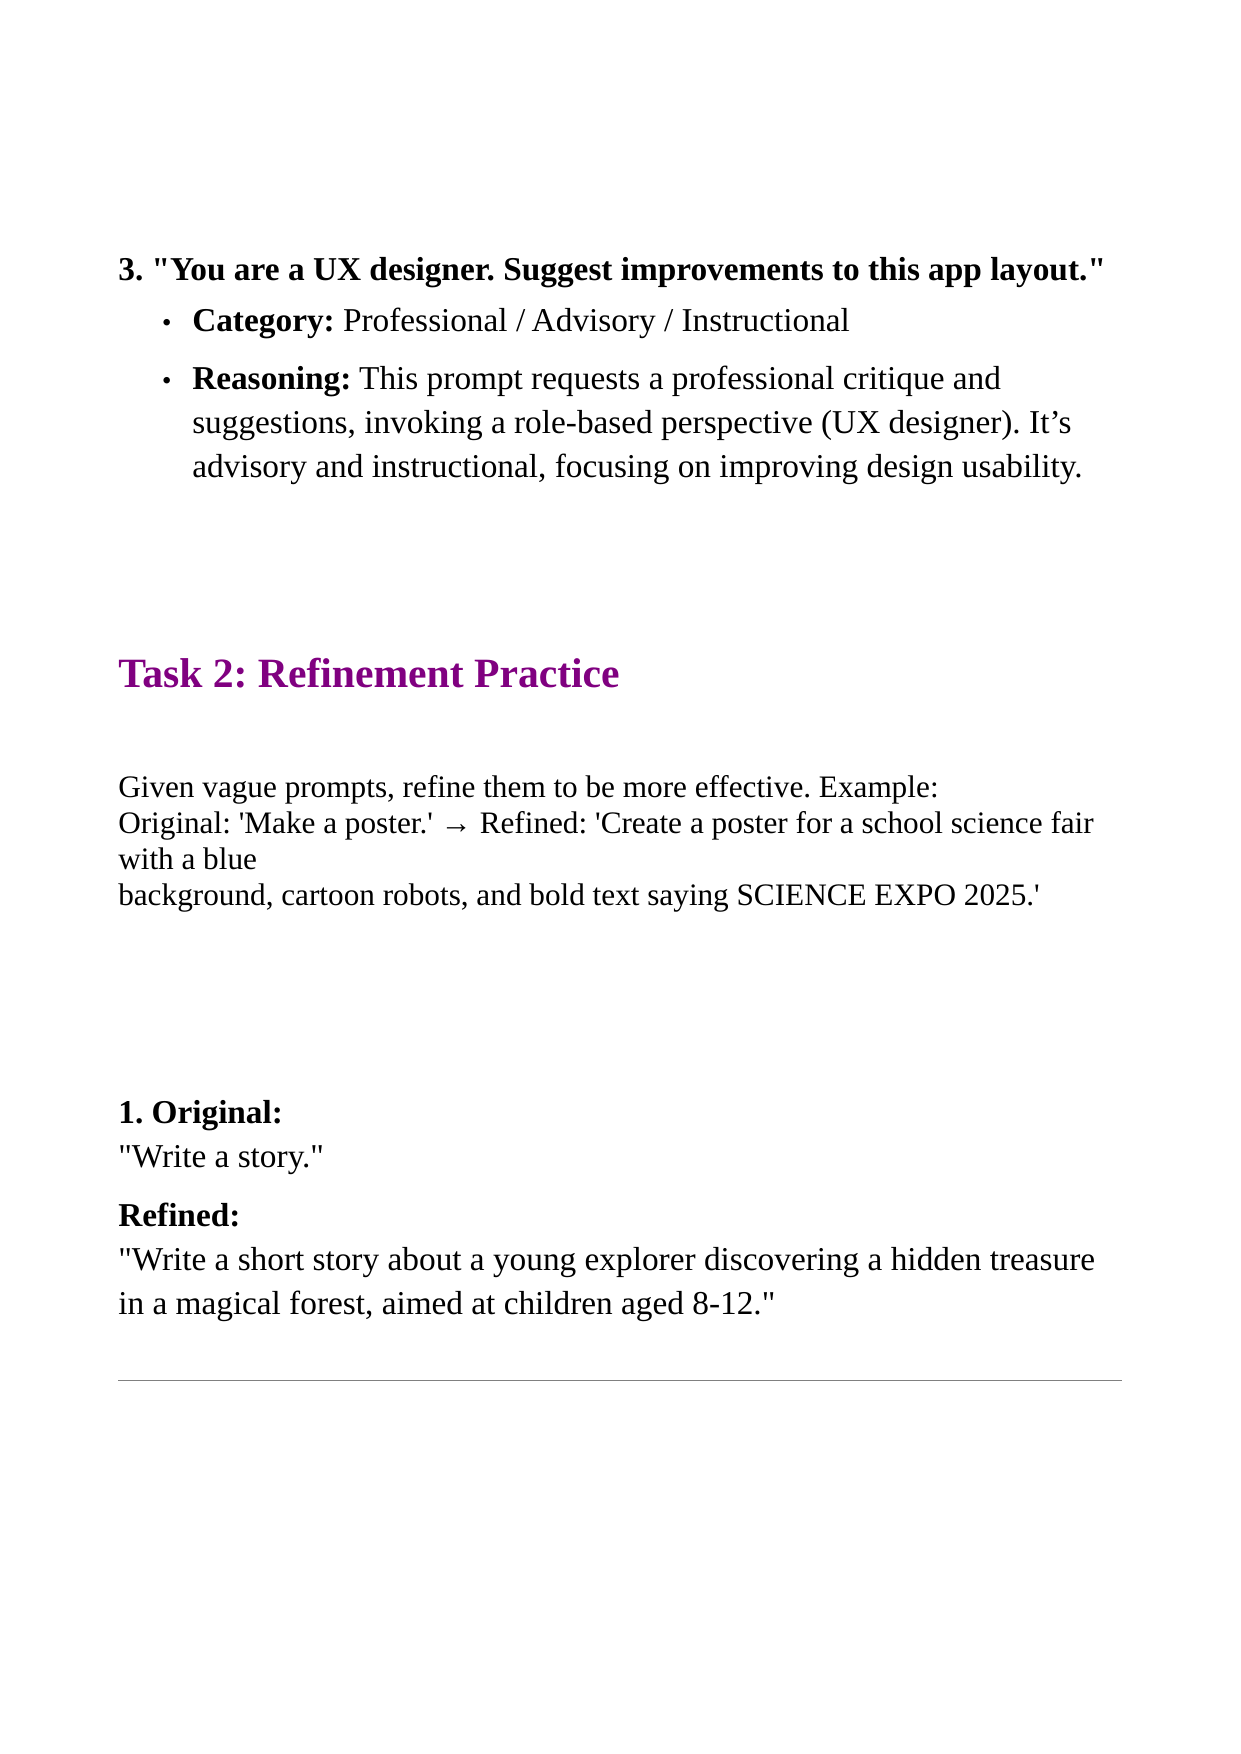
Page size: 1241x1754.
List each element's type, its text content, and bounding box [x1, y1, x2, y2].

text 1. Original: "Write a story." [118, 1092, 1122, 1174]
text background, cartoon robots, and bold text saying SCIENCE EXPO 2025.' [118, 877, 1122, 912]
text Refined: "Write a short story about a young explorer discovering a hidden treasure in a magical forest, aimed at children aged 8-12." [118, 1195, 1122, 1321]
subtitle 3. "You are a UX designer. Suggest improvements to this app layout." [118, 249, 1122, 287]
list Category: Professional / Advisory / Instructional [162, 300, 1122, 338]
text Given vague prompts, refine them to be more effective. Example: [118, 769, 1122, 805]
text Task 2: Refinement Practice [118, 649, 1122, 697]
text Original: 'Make a poster.' → Refined: 'Create a poster for a school science fair with a blue [118, 805, 1122, 877]
list Reasoning: This prompt requests a professional critique and suggestions, invoking a role-based perspective (UX designer). It’s advisory and instructional, focusing on improving design usability. [162, 358, 1122, 485]
